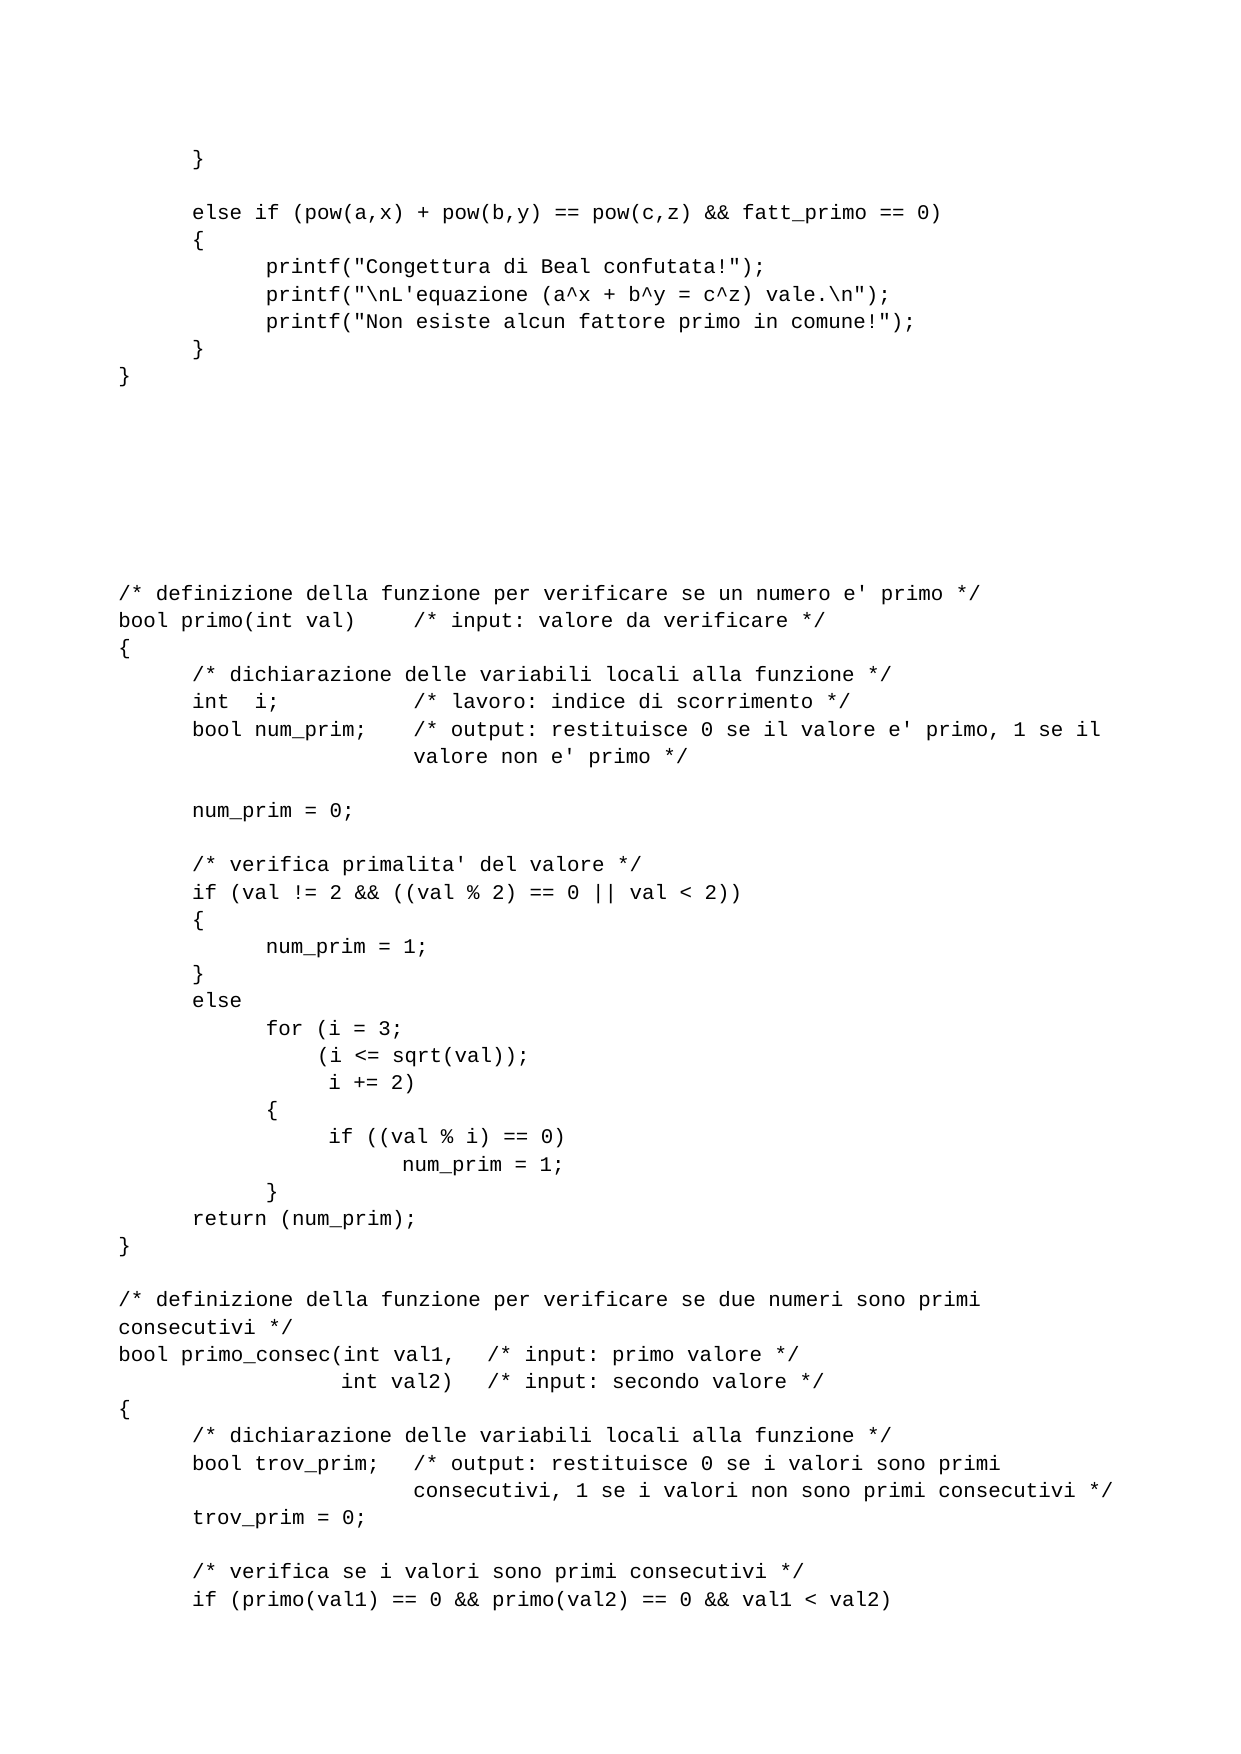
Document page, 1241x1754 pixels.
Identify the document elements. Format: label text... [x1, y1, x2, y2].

text int val2) /* input: secondo valore */ [118, 1371, 1122, 1395]
text /* definizione della funzione per verificare se due numeri sono primi consecutivi */ [118, 1289, 1122, 1340]
text /* dichiarazione delle variabili locali alla funzione */ [118, 664, 1122, 688]
text bool primo_consec(int val1, /* input: primo valore */ [118, 1344, 1122, 1367]
text num_prim = 1; [118, 936, 1122, 960]
text } [118, 1181, 1122, 1204]
text } [118, 365, 1122, 389]
text /* definizione della funzione per verificare se un numero e' primo */ [118, 583, 1122, 606]
text { [118, 1099, 1122, 1123]
text bool trov_prim; /* output: restituisce 0 se i valori sono primi consecutivi, 1 se i valori non sono primi consecutivi */ [118, 1453, 1122, 1503]
text /* verifica se i valori sono primi consecutivi */ [118, 1561, 1122, 1585]
text i += 2) [118, 1072, 1122, 1096]
text bool primo(int val) /* input: valore da verificare */ [118, 610, 1122, 633]
text /* dichiarazione delle variabili locali alla funzione */ [118, 1425, 1122, 1449]
text printf("Non esiste alcun fattore primo in comune!"); [118, 311, 1122, 334]
text } [118, 1235, 1122, 1259]
text if (primo(val1) == 0 && primo(val2) == 0 && val1 < val2) [118, 1588, 1122, 1612]
text { [118, 1398, 1122, 1422]
text bool num_prim; /* output: restituisce 0 se il valore e' primo, 1 se il valore non e' primo */ [118, 718, 1122, 769]
text if ((val % i) == 0) [118, 1126, 1122, 1150]
text } [118, 148, 1122, 171]
text { [118, 229, 1122, 253]
text else [118, 990, 1122, 1014]
text printf("Congettura di Beal confutata!"); [118, 256, 1122, 280]
text } [118, 338, 1122, 362]
text { [118, 637, 1122, 661]
text printf("\nL'equazione (a^x + b^y = c^z) vale.\n"); [118, 283, 1122, 307]
text for (i = 3; [118, 1018, 1122, 1041]
text } [118, 963, 1122, 987]
text { [118, 909, 1122, 932]
text else if (pow(a,x) + pow(b,y) == pow(c,z) && fatt_primo == 0) [118, 202, 1122, 226]
text if (val != 2 && ((val % 2) == 0 || val < 2)) [118, 882, 1122, 905]
text (i <= sqrt(val)); [118, 1045, 1122, 1068]
text /* verifica primalita' del valore */ [118, 854, 1122, 878]
text return (num_prim); [118, 1208, 1122, 1232]
text trov_prim = 0; [118, 1507, 1122, 1531]
text int i; /* lavoro: indice di scorrimento */ [118, 691, 1122, 715]
text num_prim = 1; [118, 1153, 1122, 1177]
text num_prim = 0; [118, 800, 1122, 824]
